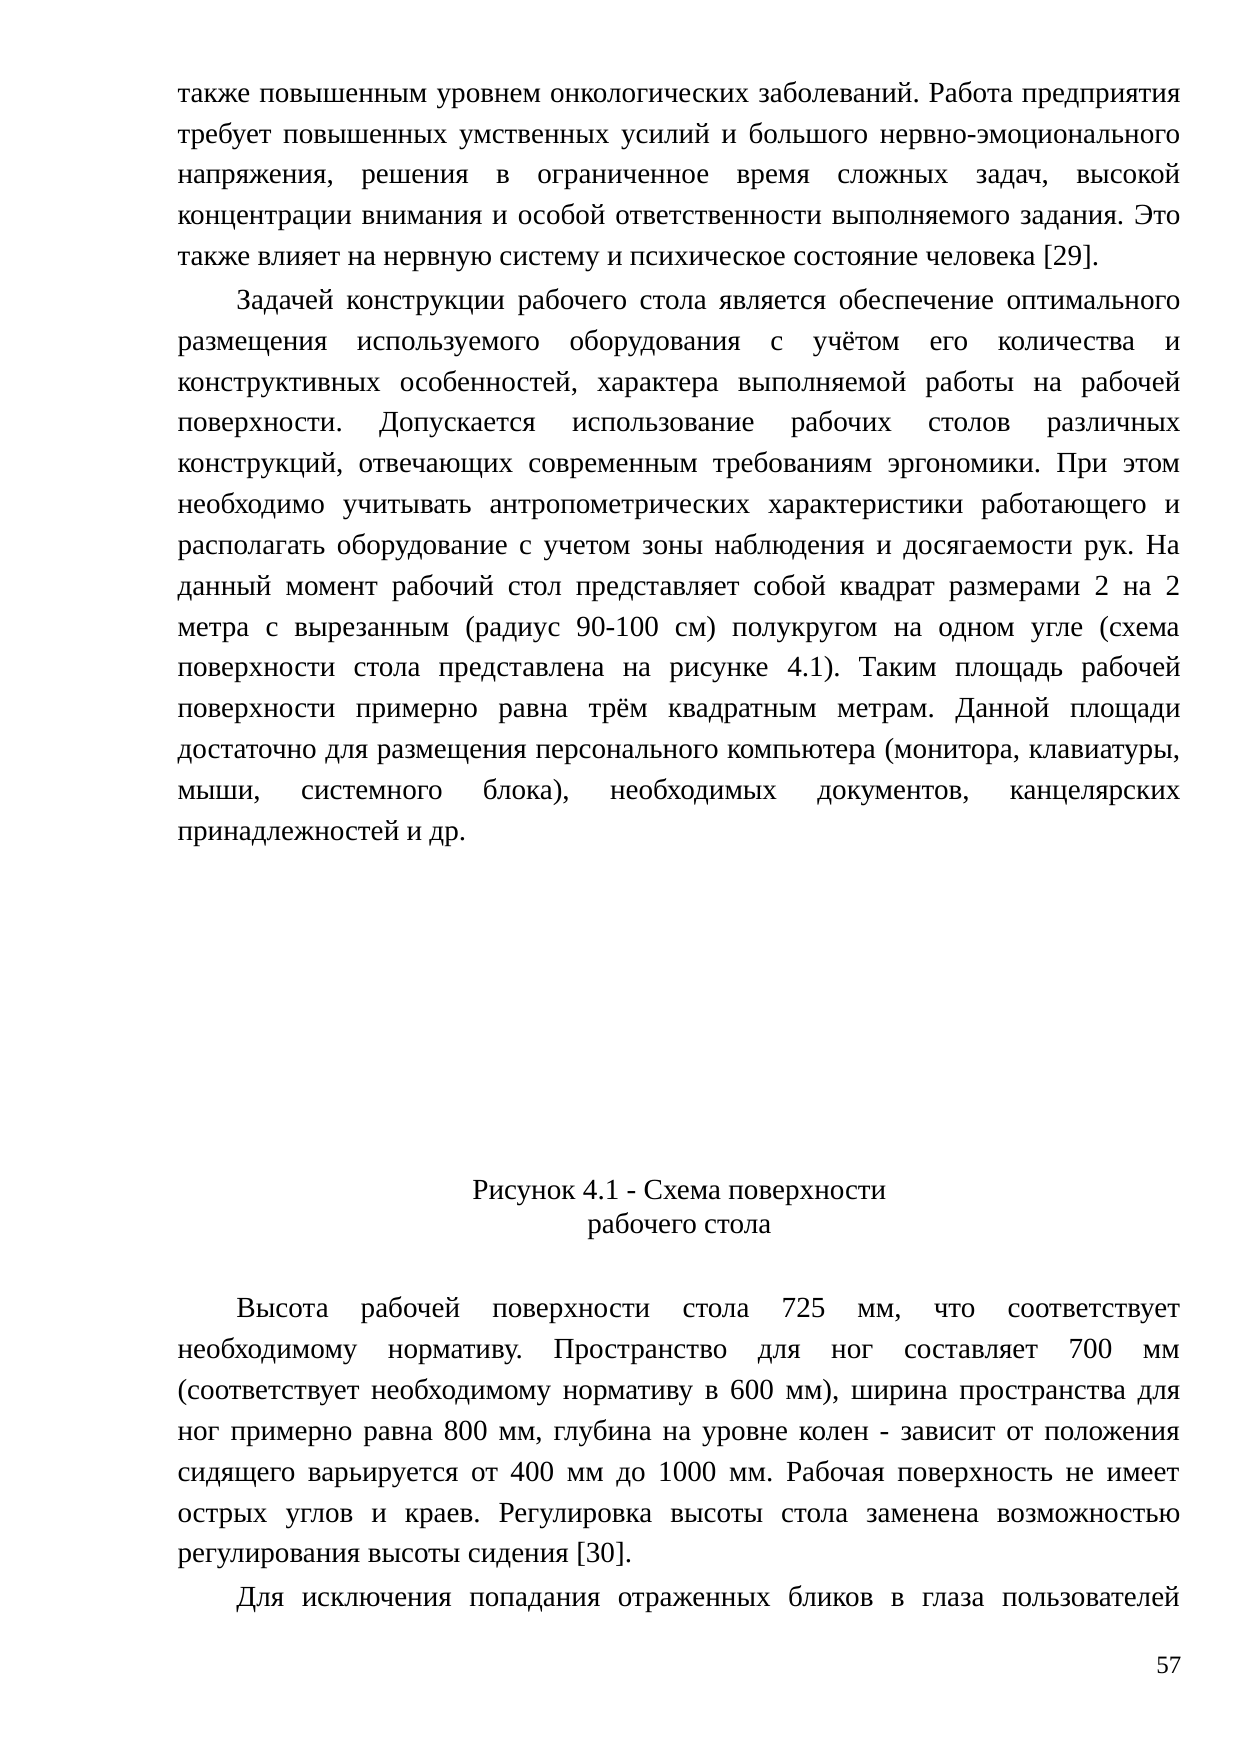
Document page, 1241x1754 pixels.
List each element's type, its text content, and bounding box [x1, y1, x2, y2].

text Рисунок 4.1 - Схема поверхности рабочего стола [415, 869, 943, 1239]
text Высота рабочей поверхности стола 725 мм, что соответствует необходимому нормативу. Пространство для ног составляет 700 мм (соответствует необходимому нормативу в 600 мм), ширина пространства для ног примерно равна 800 мм, глубина на уровне колен - зависит от положения сидящего варьируется от 400 мм до 1000 мм. Рабочая поверхность не имеет острых углов и краев. Регулировка высоты стола заменена возможностью регулирования высоты сидения [30]. [177, 1291, 1181, 1569]
text Для исключения попадания отраженных бликов в глаза пользователей [177, 1579, 1181, 1613]
text также повышенным уровнем онкологических заболеваний. Работа предприятия требует повышенных умственных усилий и большого нервно-эмоционального напряжения, решения в ограниченное время сложных задач, высокой концентрации внимания и особой ответственности выполняемого задания. Это также влияет на нервную систему и психическое состояние человека [29]. [177, 75, 1181, 272]
text Задачей конструкции рабочего стола является обеспечение оптимального размещения используемого оборудования с учётом его количества и конструктивных особенностей, характера выполняемой работы на рабочей поверхности. Допускается использование рабочих столов различных конструкций, отвечающих современным требованиям эргономики. При этом необходимо учитывать антропометрических характеристики работающего и располагать оборудование с учетом зоны наблюдения и досягаемости рук. На данный момент рабочий стол представляет собой квадрат размерами 2 на 2 метра с вырезанным (радиус 90-100 см) полукругом на одном угле (схема поверхности стола представлена на рисунке 4.1). Таким площадь рабочей поверхности примерно равна трём квадратным метрам. Данной площади достаточно для размещения персонального компьютера (монитора, клавиатуры, мыши, системного блока), необходимых документов, канцелярских принадлежностей и др. [177, 282, 1181, 846]
